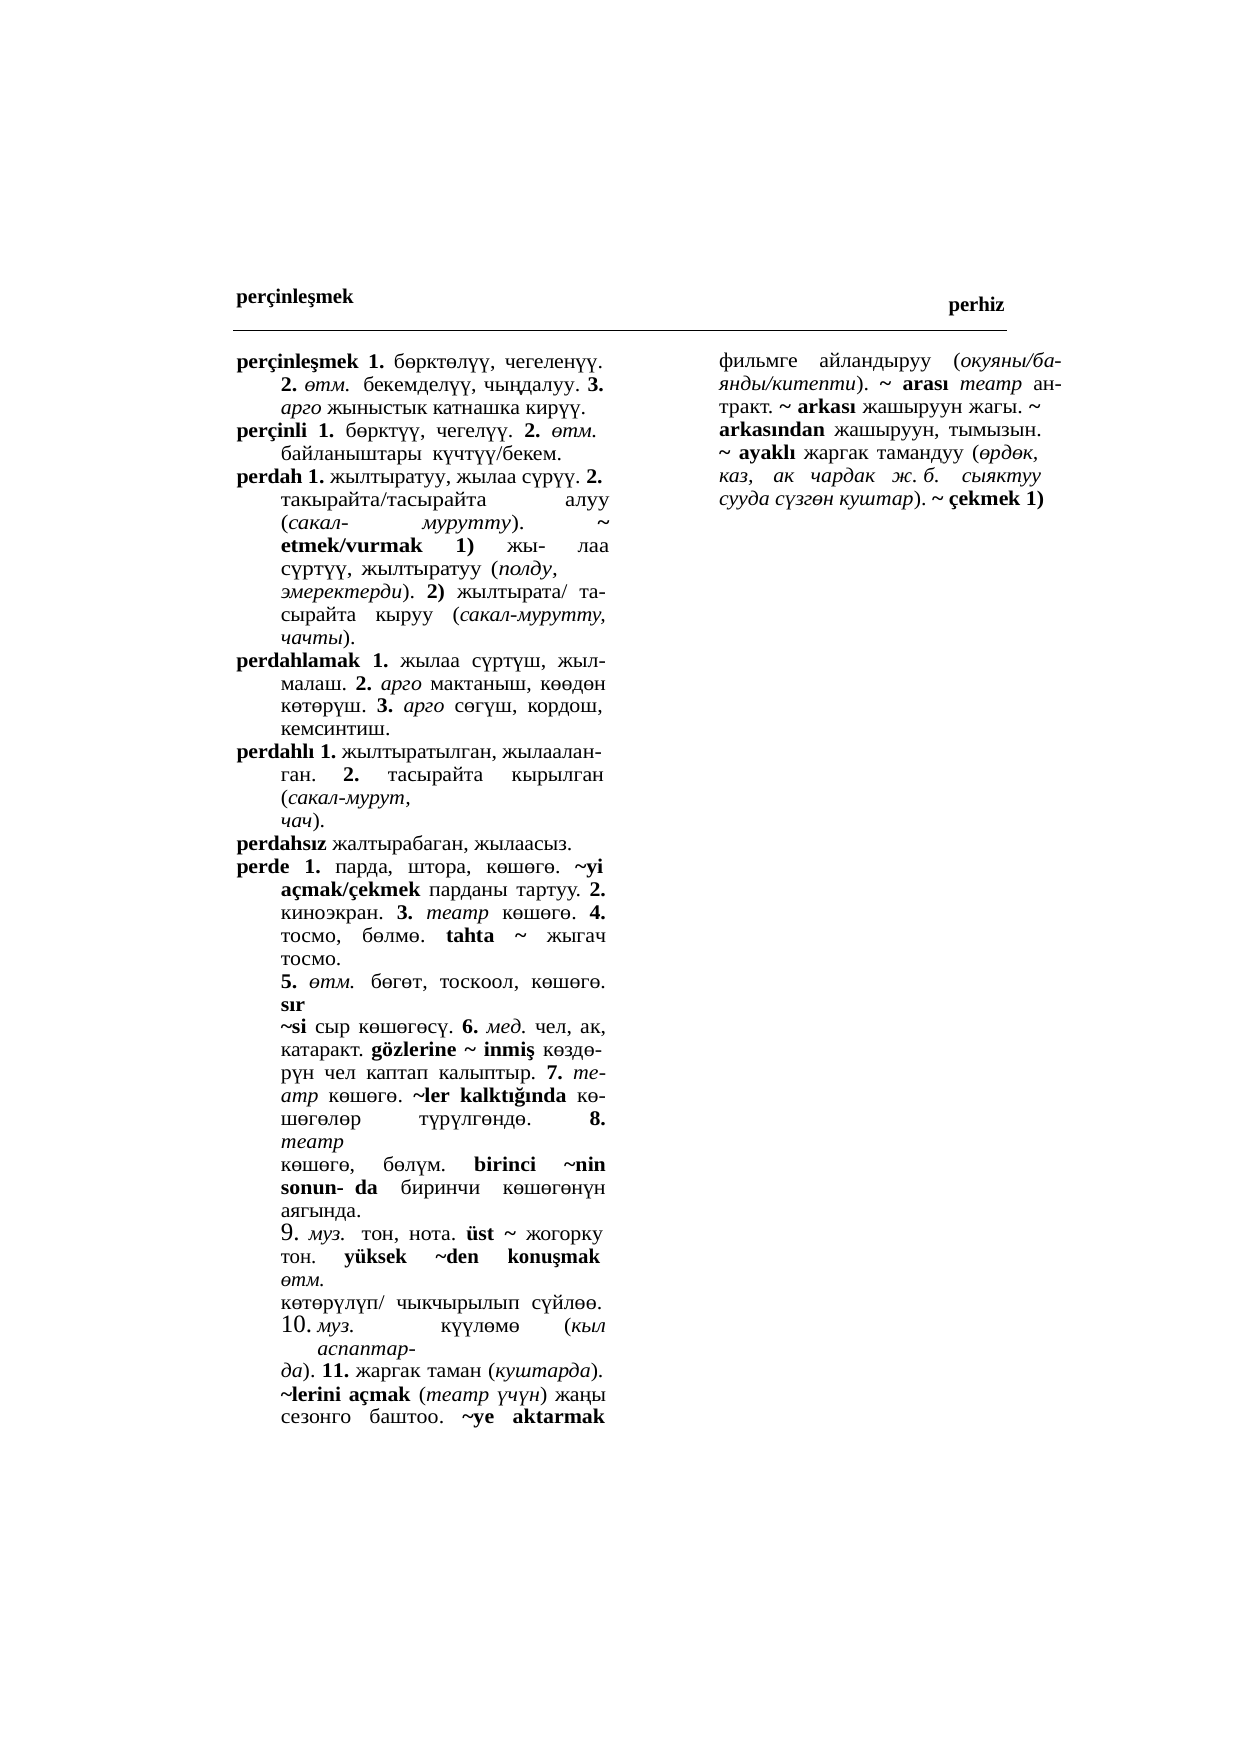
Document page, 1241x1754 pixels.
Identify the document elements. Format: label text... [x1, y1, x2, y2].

text эмеректерди). 2) жылтырата/ та- сырайта кыруу (сакал-мурутту, чачты). [281, 580, 606, 649]
text көшөгө, бөлүм. birinci ~nin sonun- da биринчи көшөгөнүн аягында. [281, 1153, 606, 1222]
list муз. күүлөмө (кыл аспаптар- [281, 1314, 606, 1359]
text perdah 1. жылтыратуу, жылаа сүрүү. 2. [236, 465, 609, 488]
text perdahlamak 1. жылаа сүртүш, жыл- малаш. 2. арго мактаныш, көөдөн көтөрүш. 3. арго сөгүш, кордош, [236, 649, 606, 717]
text perdahlı 1. жылтыратылган, жылаалан- ган. 2. тасырайта кырылган [236, 740, 606, 786]
text байланыштары күчтүү/бекем. [281, 442, 564, 465]
text ~ ayaklı жаргак тамандуу (өрдөк, [719, 441, 1058, 464]
text perçinleşmek 1. бөрктөлүү, чегеленүү. [236, 349, 609, 373]
text perçinleşmek [236, 284, 355, 308]
text açmak/çekmek парданы тартуу. 2. киноэкран. 3. театр көшөгө. 4. тосмо, бөлмө. tahta ~ жыгач тосмо. [281, 878, 606, 970]
text arkasından жашыруун, тымызын. [719, 418, 1062, 441]
text ~si сыр көшөгөсү. 6. мед. чел, ак, катаракт. gözlerine ~ inmiş көздө- [281, 1016, 606, 1061]
list муз. тон, нота. üst ~ жогорку [281, 1222, 606, 1245]
text кемсинтиш. [281, 717, 393, 740]
text ~lerini açmak (театр үчүн) жаңы сезонго баштоо. ~ye aktarmak [281, 1383, 606, 1428]
text perdahsız жалтырабаган, жылаасыз. [236, 832, 609, 855]
text тон. yüksek ~den konuşmak өтм. [281, 1245, 600, 1291]
text сууда сүзгөн куштар). ~ çekmek 1) [719, 487, 1062, 510]
text рүн чел каптап калыптыр. 7. те- атр көшөгө. ~ler kalktığında кө- шөгөлөр түрүлгөндө. 8. театр [281, 1061, 606, 1153]
text арго жыныстык катнашка кирүү. [281, 396, 589, 419]
text 5. өтм. бөгөт, тоскоол, көшөгө. sır [281, 970, 606, 1016]
text да). 11. жаргак таман (куштарда). [281, 1359, 606, 1383]
text (сакал-мурут, чач). [281, 786, 466, 832]
text көтөрүлүп/ чыкчырылып сүйлөө. [281, 1291, 606, 1314]
text perhiz [887, 292, 1065, 316]
text perde 1. парда, штора, көшөгө. ~yi [236, 855, 609, 878]
text фильмге айландыруу (окуяны/ба- янды/китепти). ~ arası театр ан- тракт. ~ arkası жашыруун жагы. ~ [719, 349, 1062, 418]
text каз, ак чардак ж. б. сыяктуу [719, 464, 1062, 487]
text такырайта/тасырайта алуу (сакал- мурутту). ~ etmek/vurmak 1) жы- лаа сүртүү, жылтыратуу (полду, [281, 488, 609, 580]
text perçinli 1. бөрктүү, чегелүү. 2. өтм. [236, 419, 609, 442]
text 2. өтм. бекемделүү, чыңдалуу. 3. [281, 373, 606, 396]
